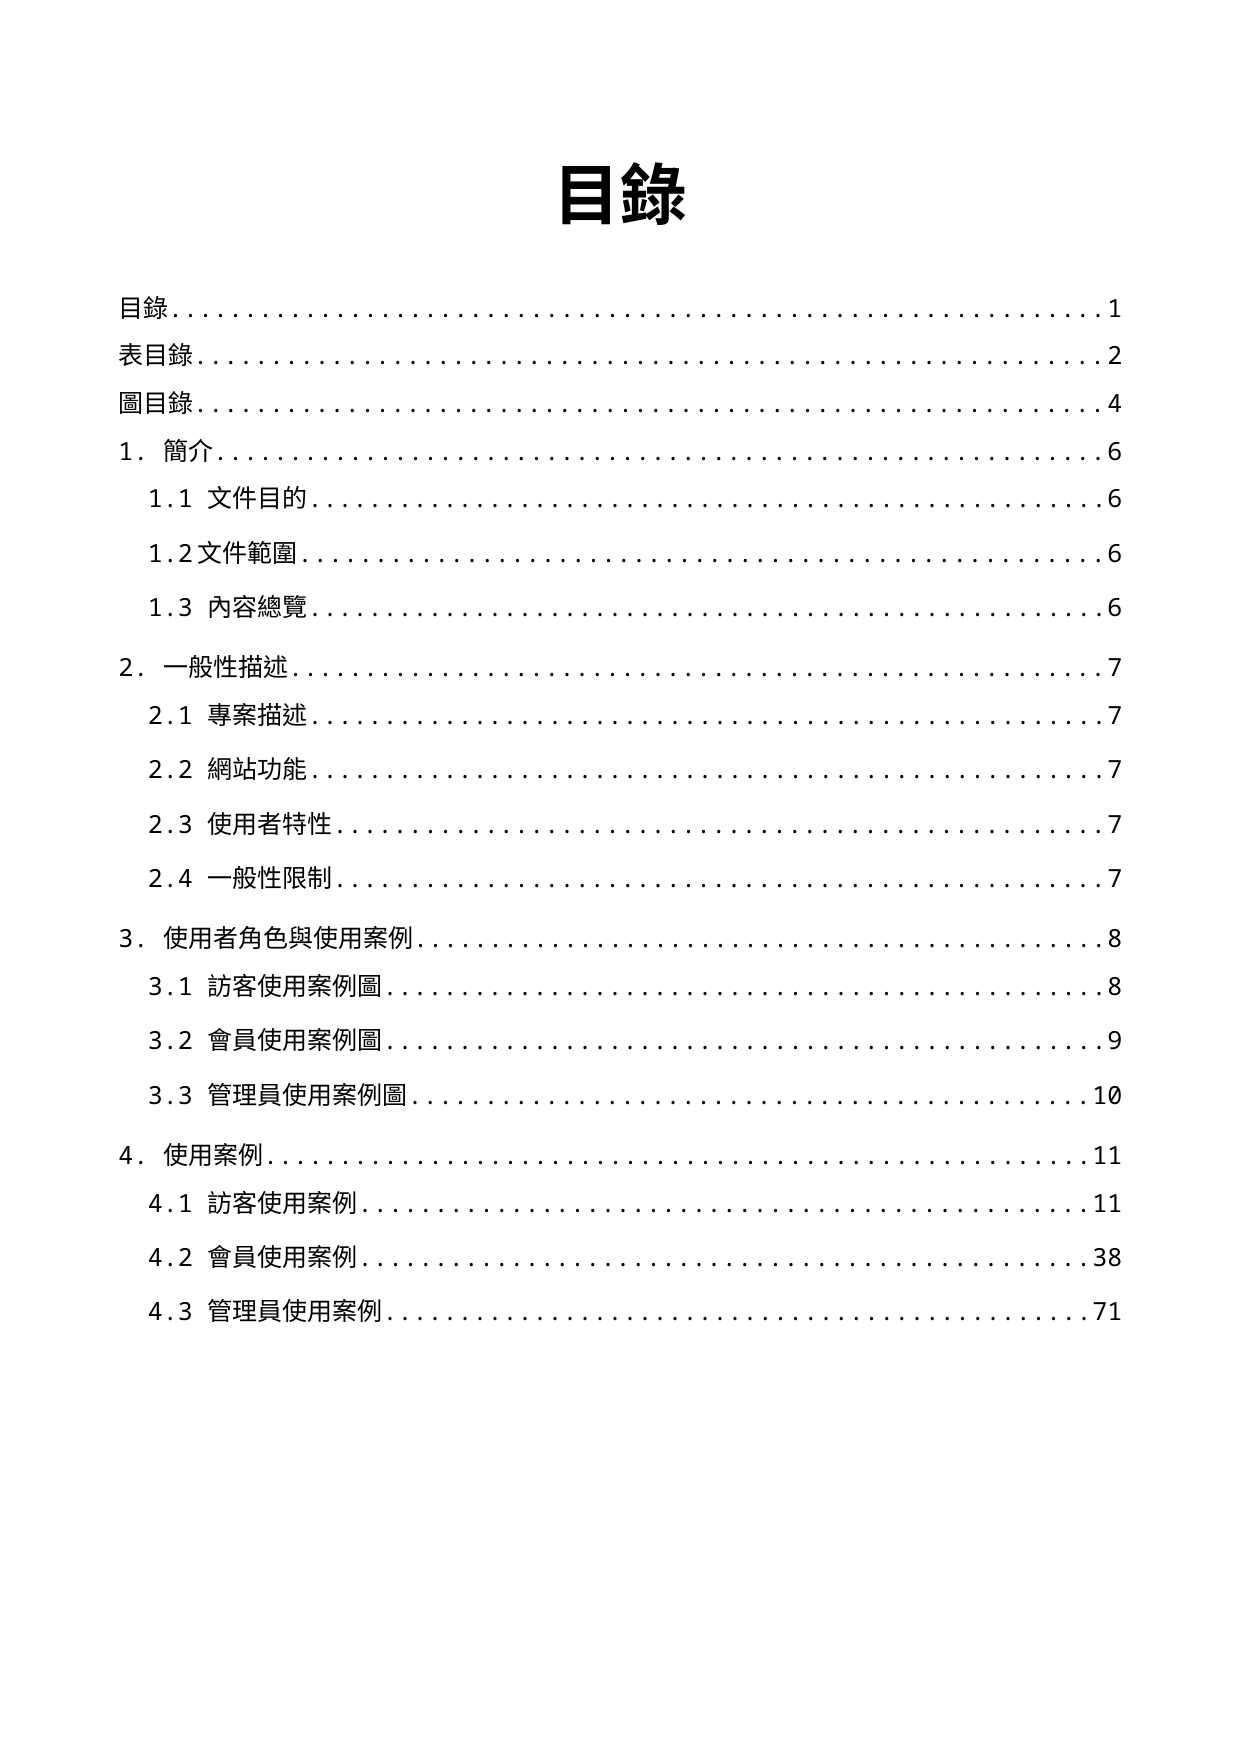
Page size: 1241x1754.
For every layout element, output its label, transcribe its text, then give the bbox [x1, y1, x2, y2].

text 4.3 管理員使用案例 71 [148, 1292, 1122, 1328]
text 3. 使用者角色與使用案例 8 [118, 919, 1122, 955]
text 4. 使用案例 11 [118, 1135, 1122, 1172]
text 3.2 會員使用案例圖 9 [148, 1021, 1122, 1057]
text 3.3 管理員使用案例圖 10 [148, 1075, 1122, 1111]
text 表目錄 2 [118, 336, 1122, 372]
text 2.1 專案描述 7 [148, 695, 1122, 732]
text 1. 簡介 6 [118, 431, 1122, 467]
text 1.3 內容總覽 6 [148, 587, 1122, 624]
text 4.1 訪客使用案例 11 [148, 1183, 1122, 1219]
text 2.3 使用者特性 7 [148, 804, 1122, 840]
text 4.2 會員使用案例 38 [148, 1237, 1122, 1274]
text 1.2文件範圍 6 [148, 533, 1122, 569]
text 2.4 一般性限制 7 [148, 858, 1122, 895]
text 3.1 訪客使用案例圖 8 [148, 966, 1122, 1003]
text 圖目錄 4 [118, 383, 1122, 420]
text 2. 一般性描述 7 [118, 648, 1122, 684]
text 目錄 1 [118, 288, 1122, 324]
text 1.1 文件目的 6 [148, 479, 1122, 515]
subtitle 目錄 [118, 142, 1122, 238]
text 2.2 網站功能 7 [148, 750, 1122, 786]
